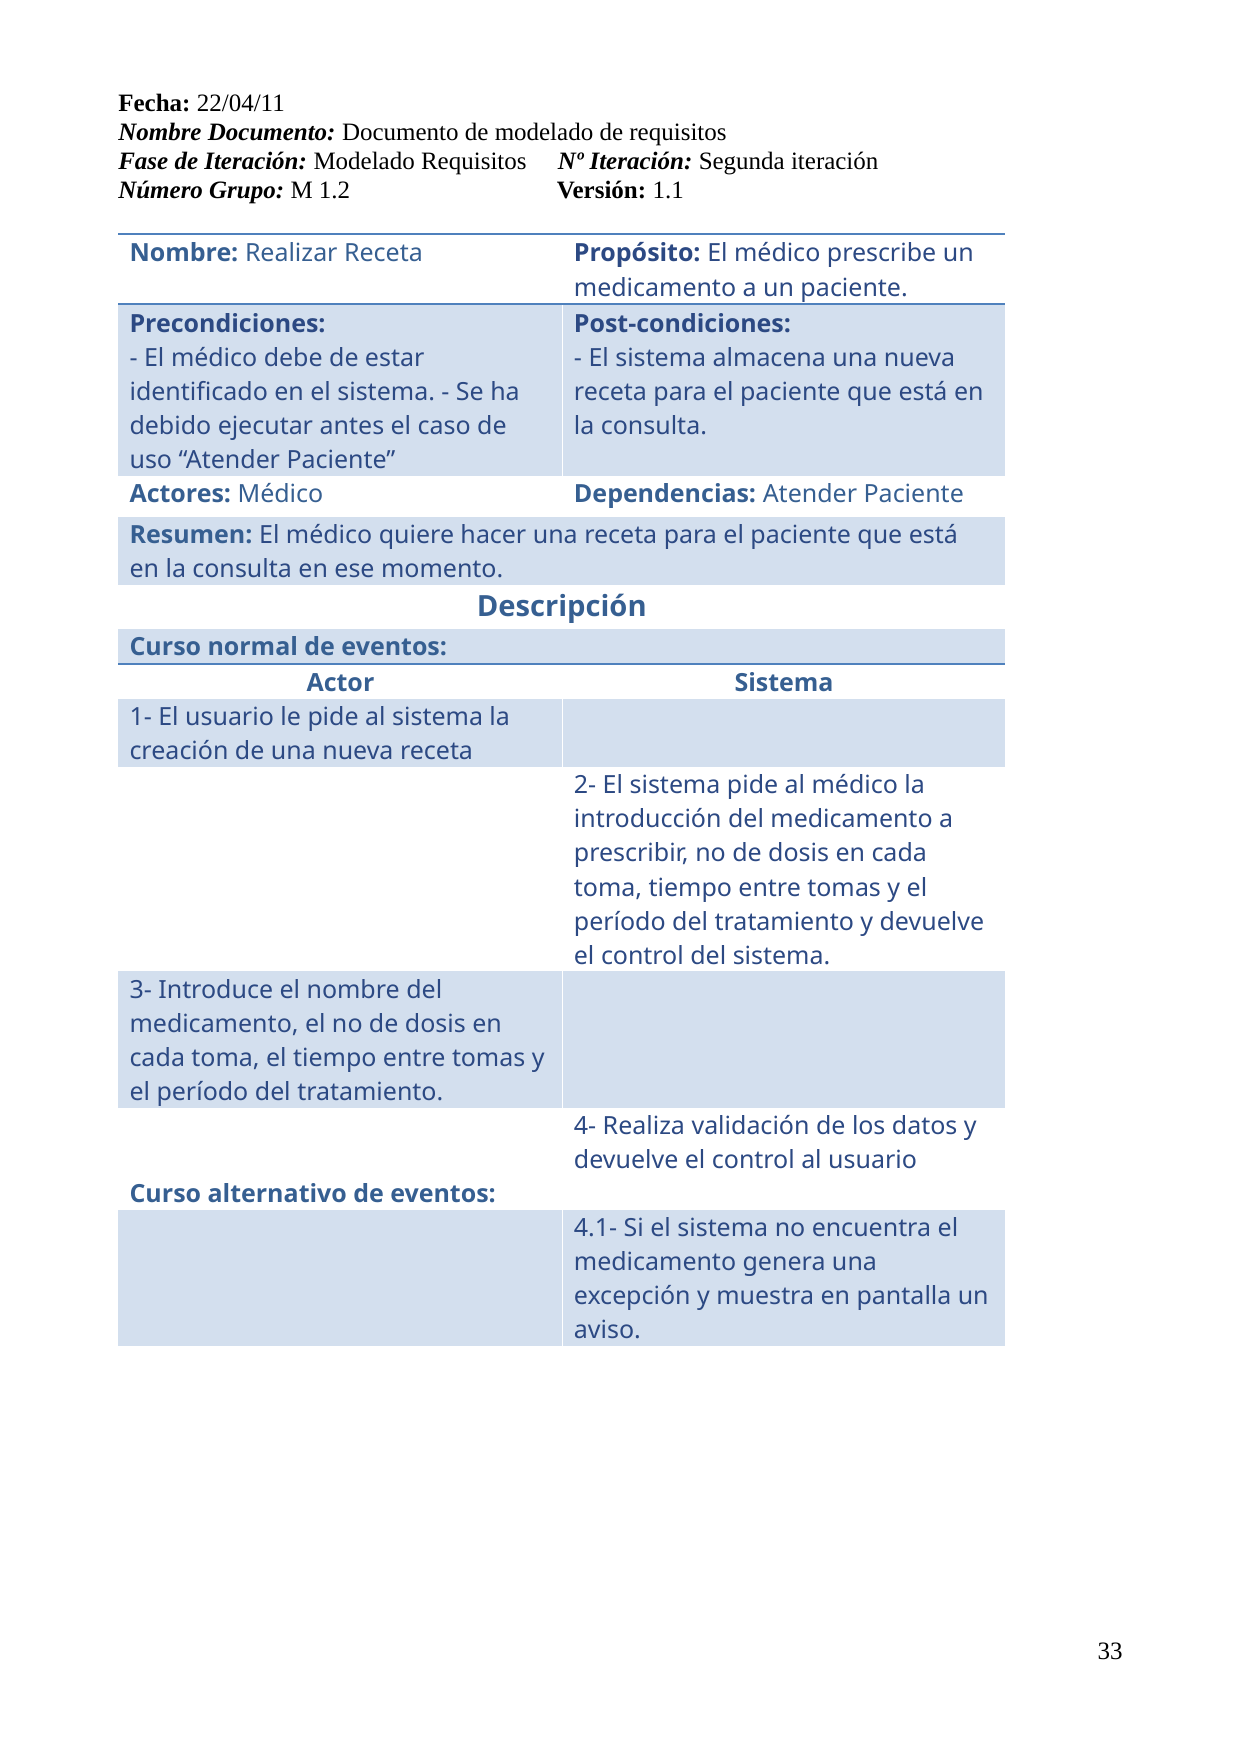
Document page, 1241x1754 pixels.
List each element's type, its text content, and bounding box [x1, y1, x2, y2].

table_cell Resumen: El médico quiere hacer una receta para el paciente que está en la consulta en ese momento. [118, 517, 1005, 585]
table_cell 2- El sistema pide al médico la introducción del medicamento a prescribir, no de dosis en cada toma, tiempo entre tomas y el período del tratamiento y devuelve el control del sistema. [563, 767, 1005, 971]
table_cell Post-condiciones: - El sistema almacena una nueva receta para el paciente que está en la consulta. [563, 305, 1005, 476]
table_cell 3- Introduce el nombre del medicamento, el no de dosis en cada toma, el tiempo entre tomas y el período del tratamiento. [118, 971, 562, 1108]
table_cell Dependencias: Atender Paciente [563, 476, 1005, 517]
table_header Nombre: Realizar Receta [118, 235, 562, 303]
table_cell Actores: Médico [118, 476, 562, 517]
table_cell Curso normal de eventos: [118, 629, 1005, 663]
table_cell Descripción [118, 585, 1005, 629]
table_cell 4.1- Si el sistema no encuentra el medicamento genera una excepción y muestra en pantalla un aviso. [563, 1210, 1005, 1346]
table_cell [563, 699, 1005, 767]
table_cell [563, 971, 1005, 1108]
table_cell Precondiciones: - El médico debe de estar identificado en el sistema. - Se ha debido ejecutar antes el caso de uso “Atender Paciente” [118, 305, 562, 476]
table_cell [118, 1346, 1005, 1380]
table_cell [118, 767, 562, 971]
table_cell Sistema [563, 665, 1005, 699]
table_cell Actor [118, 665, 562, 699]
table_cell [563, 1176, 1005, 1210]
table_cell [118, 1108, 562, 1176]
table_cell [118, 1210, 562, 1346]
table_cell Curso alternativo de eventos: [118, 1176, 562, 1210]
table_cell 1- El usuario le pide al sistema la creación de una nueva receta [118, 699, 562, 767]
table_header Propósito: El médico prescribe un medicamento a un paciente. [563, 235, 1005, 303]
table_cell 4- Realiza validación de los datos y devuelve el control al usuario [563, 1108, 1005, 1176]
